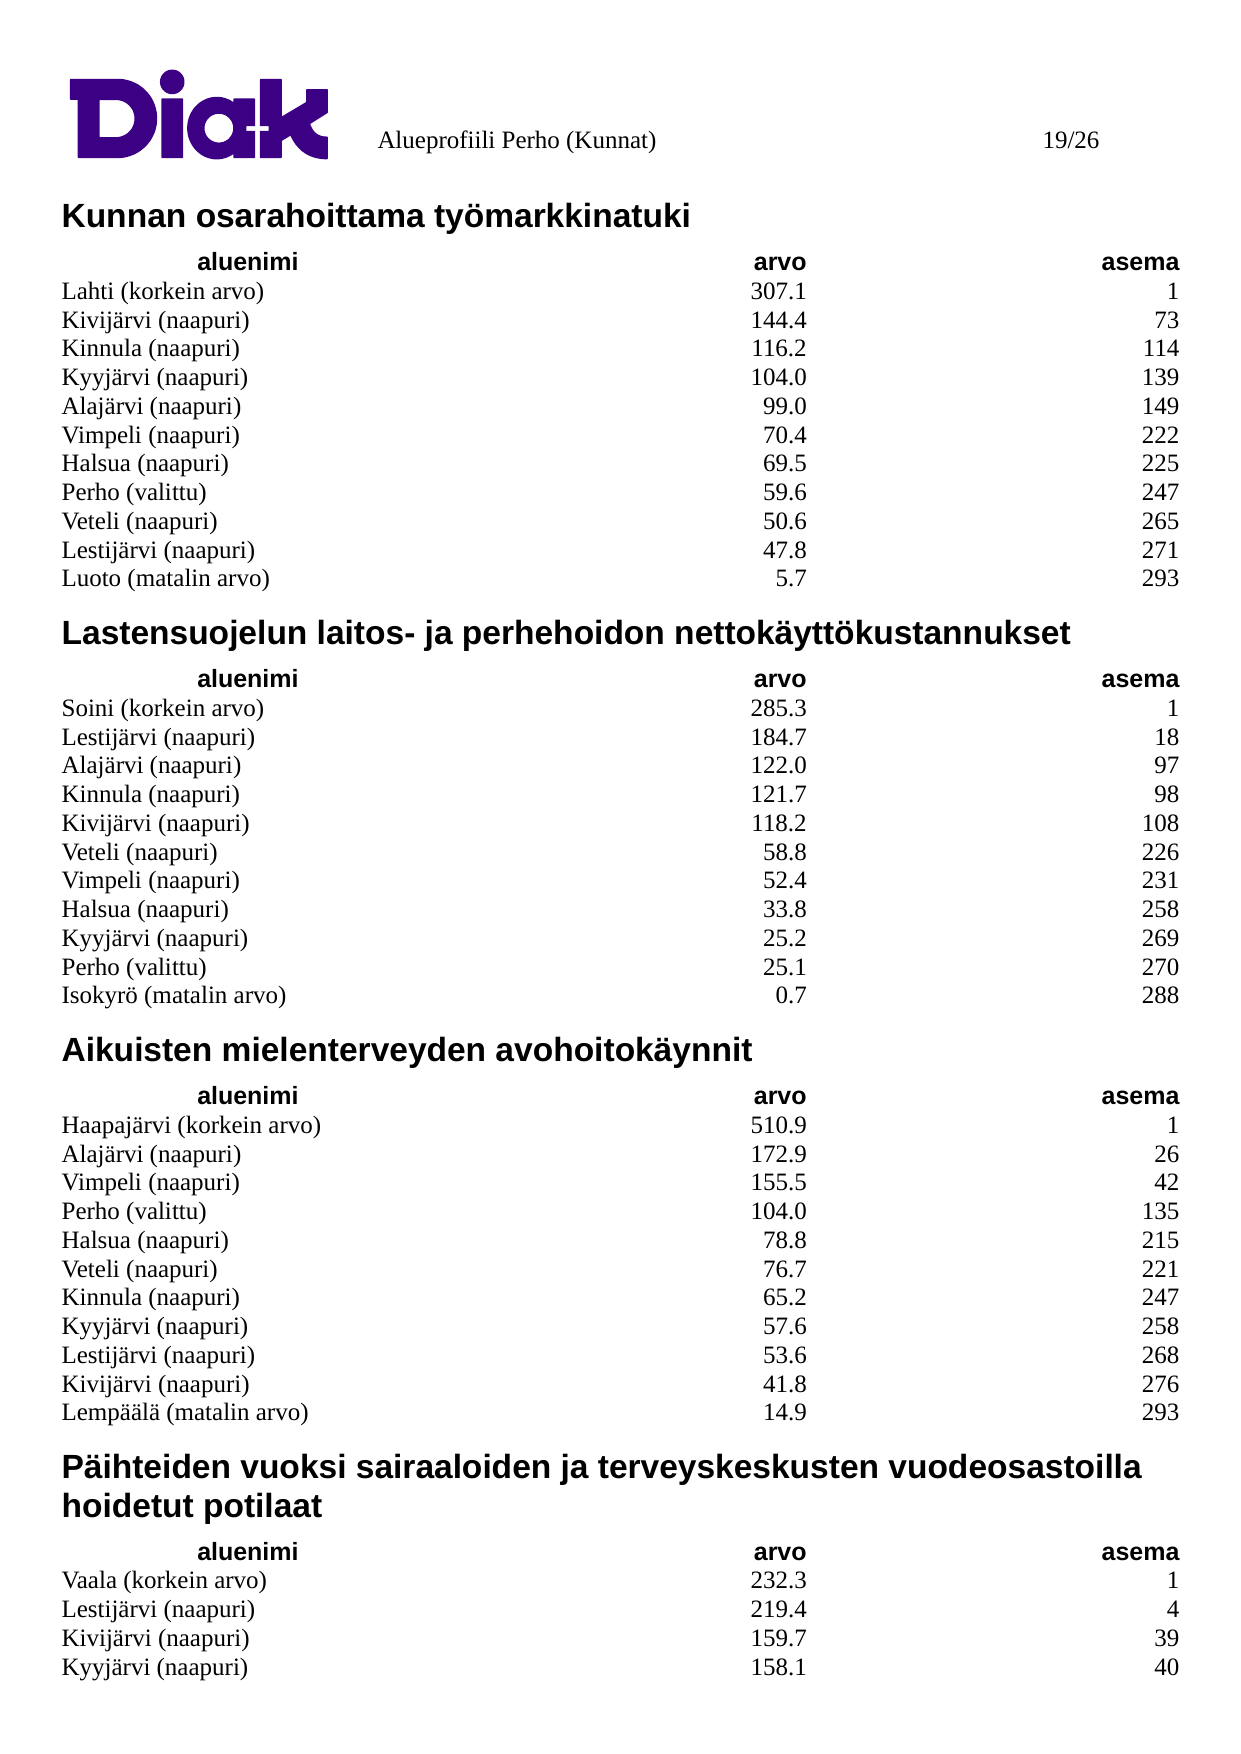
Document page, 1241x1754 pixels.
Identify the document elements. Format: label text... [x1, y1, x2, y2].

table_cell 1 [806, 1110, 1179, 1139]
table_cell Veteli (naapuri) [61, 837, 434, 866]
table_cell 293 [806, 1398, 1179, 1426]
table_cell 39 [806, 1623, 1179, 1652]
table_cell Alajärvi (naapuri) [61, 391, 434, 420]
table_cell 247 [806, 477, 1179, 506]
table_cell 158.1 [434, 1652, 806, 1681]
table_cell Veteli (naapuri) [61, 506, 434, 535]
table_cell Vimpeli (naapuri) [61, 866, 434, 894]
table_cell 226 [806, 837, 1179, 866]
table_cell 1 [806, 1566, 1179, 1594]
table_cell 4 [806, 1594, 1179, 1623]
table_cell 222 [806, 420, 1179, 448]
table_header arvo [434, 664, 806, 693]
table_cell Vaala (korkein arvo) [61, 1566, 434, 1594]
table_header arvo [434, 1537, 806, 1566]
table_cell 69.5 [434, 449, 806, 477]
table_header arvo [434, 1081, 806, 1110]
table_header aluenimi [61, 247, 434, 276]
table_cell 276 [806, 1369, 1179, 1397]
table_cell 232.3 [434, 1566, 806, 1594]
table_cell Kivijärvi (naapuri) [61, 305, 434, 333]
table_cell 265 [806, 506, 1179, 535]
table_cell 307.1 [434, 276, 806, 305]
table_header asema [806, 247, 1179, 276]
table_cell 53.6 [434, 1340, 806, 1369]
table_cell 18 [806, 722, 1179, 751]
table_cell 1 [806, 693, 1179, 722]
table_cell Kyyjärvi (naapuri) [61, 362, 434, 391]
table_cell 268 [806, 1340, 1179, 1369]
table_cell 25.1 [434, 952, 806, 981]
table_cell 149 [806, 391, 1179, 420]
table_cell 144.4 [434, 305, 806, 333]
table_cell 118.2 [434, 808, 806, 837]
table_cell Lestijärvi (naapuri) [61, 535, 434, 563]
table_cell 231 [806, 866, 1179, 894]
table_cell Perho (valittu) [61, 952, 434, 981]
table_cell 47.8 [434, 535, 806, 563]
table_header aluenimi [61, 1537, 434, 1566]
table_cell Vimpeli (naapuri) [61, 420, 434, 448]
table_cell 5.7 [434, 564, 806, 592]
table_cell Perho (valittu) [61, 1196, 434, 1225]
table_cell 99.0 [434, 391, 806, 420]
table_cell 219.4 [434, 1594, 806, 1623]
table_header arvo [434, 247, 806, 276]
table_cell 26 [806, 1139, 1179, 1167]
table_cell 108 [806, 808, 1179, 837]
table_cell Lestijärvi (naapuri) [61, 722, 434, 751]
table_cell Lahti (korkein arvo) [61, 276, 434, 305]
table_cell 104.0 [434, 1196, 806, 1225]
table_cell 41.8 [434, 1369, 806, 1397]
table_cell 0.7 [434, 981, 806, 1009]
table_cell Alajärvi (naapuri) [61, 1139, 434, 1167]
table_cell 172.9 [434, 1139, 806, 1167]
table_cell 258 [806, 894, 1179, 923]
table_cell 116.2 [434, 334, 806, 362]
table_cell 14.9 [434, 1398, 806, 1426]
table_cell 1 [806, 276, 1179, 305]
table_cell 122.0 [434, 751, 806, 779]
table_cell 52.4 [434, 866, 806, 894]
table_cell Kyyjärvi (naapuri) [61, 1652, 434, 1681]
table_cell 65.2 [434, 1283, 806, 1311]
table_cell 57.6 [434, 1311, 806, 1340]
table_cell 78.8 [434, 1225, 806, 1254]
table_cell 155.5 [434, 1168, 806, 1196]
table_cell 40 [806, 1652, 1179, 1681]
table_cell Veteli (naapuri) [61, 1254, 434, 1282]
table_cell 76.7 [434, 1254, 806, 1282]
subtitle Päihteiden vuoksi sairaaloiden ja terveyskeskusten vuodeosastoilla hoidetut potilaat [61, 1447, 1179, 1524]
table_cell 58.8 [434, 837, 806, 866]
table_cell Kivijärvi (naapuri) [61, 808, 434, 837]
table_cell 70.4 [434, 420, 806, 448]
table_cell Lestijärvi (naapuri) [61, 1340, 434, 1369]
table_cell 510.9 [434, 1110, 806, 1139]
table_cell 293 [806, 564, 1179, 592]
table_cell Vimpeli (naapuri) [61, 1168, 434, 1196]
table_header aluenimi [61, 1081, 434, 1110]
subtitle Kunnan osarahoittama työmarkkinatuki [61, 196, 1179, 235]
table_cell 25.2 [434, 923, 806, 952]
subtitle Aikuisten mielenterveyden avohoitokäynnit [61, 1030, 1179, 1069]
table_cell 97 [806, 751, 1179, 779]
table_cell 59.6 [434, 477, 806, 506]
table_cell 285.3 [434, 693, 806, 722]
table_cell 139 [806, 362, 1179, 391]
table_cell 121.7 [434, 779, 806, 808]
table_header asema [806, 1537, 1179, 1566]
table_header asema [806, 664, 1179, 693]
table_cell 184.7 [434, 722, 806, 751]
table_cell 215 [806, 1225, 1179, 1254]
table_cell 247 [806, 1283, 1179, 1311]
table_cell 98 [806, 779, 1179, 808]
table_cell 135 [806, 1196, 1179, 1225]
table_cell 271 [806, 535, 1179, 563]
table_cell Kivijärvi (naapuri) [61, 1623, 434, 1652]
table_cell 288 [806, 981, 1179, 1009]
subtitle Lastensuojelun laitos- ja perhehoidon nettokäyttökustannukset [61, 613, 1179, 652]
table_cell 50.6 [434, 506, 806, 535]
table_cell Halsua (naapuri) [61, 894, 434, 923]
table_cell Perho (valittu) [61, 477, 434, 506]
table_cell Kivijärvi (naapuri) [61, 1369, 434, 1397]
table_cell Lestijärvi (naapuri) [61, 1594, 434, 1623]
table_cell 33.8 [434, 894, 806, 923]
table_cell 159.7 [434, 1623, 806, 1652]
table_cell Alajärvi (naapuri) [61, 751, 434, 779]
table_cell Kinnula (naapuri) [61, 779, 434, 808]
table_cell 269 [806, 923, 1179, 952]
table_cell Haapajärvi (korkein arvo) [61, 1110, 434, 1139]
table_cell Halsua (naapuri) [61, 1225, 434, 1254]
table_cell 104.0 [434, 362, 806, 391]
table_cell Luoto (matalin arvo) [61, 564, 434, 592]
table_cell 225 [806, 449, 1179, 477]
table_cell Kyyjärvi (naapuri) [61, 1311, 434, 1340]
table_cell Kinnula (naapuri) [61, 1283, 434, 1311]
table_cell Isokyrö (matalin arvo) [61, 981, 434, 1009]
table_header aluenimi [61, 664, 434, 693]
table_cell 114 [806, 334, 1179, 362]
table_cell 221 [806, 1254, 1179, 1282]
table_cell Kinnula (naapuri) [61, 334, 434, 362]
table_cell 258 [806, 1311, 1179, 1340]
table_cell 42 [806, 1168, 1179, 1196]
table_cell Kyyjärvi (naapuri) [61, 923, 434, 952]
table_cell Lempäälä (matalin arvo) [61, 1398, 434, 1426]
table_cell Halsua (naapuri) [61, 449, 434, 477]
table_cell 73 [806, 305, 1179, 333]
table_header asema [806, 1081, 1179, 1110]
table_cell 270 [806, 952, 1179, 981]
table_cell Soini (korkein arvo) [61, 693, 434, 722]
